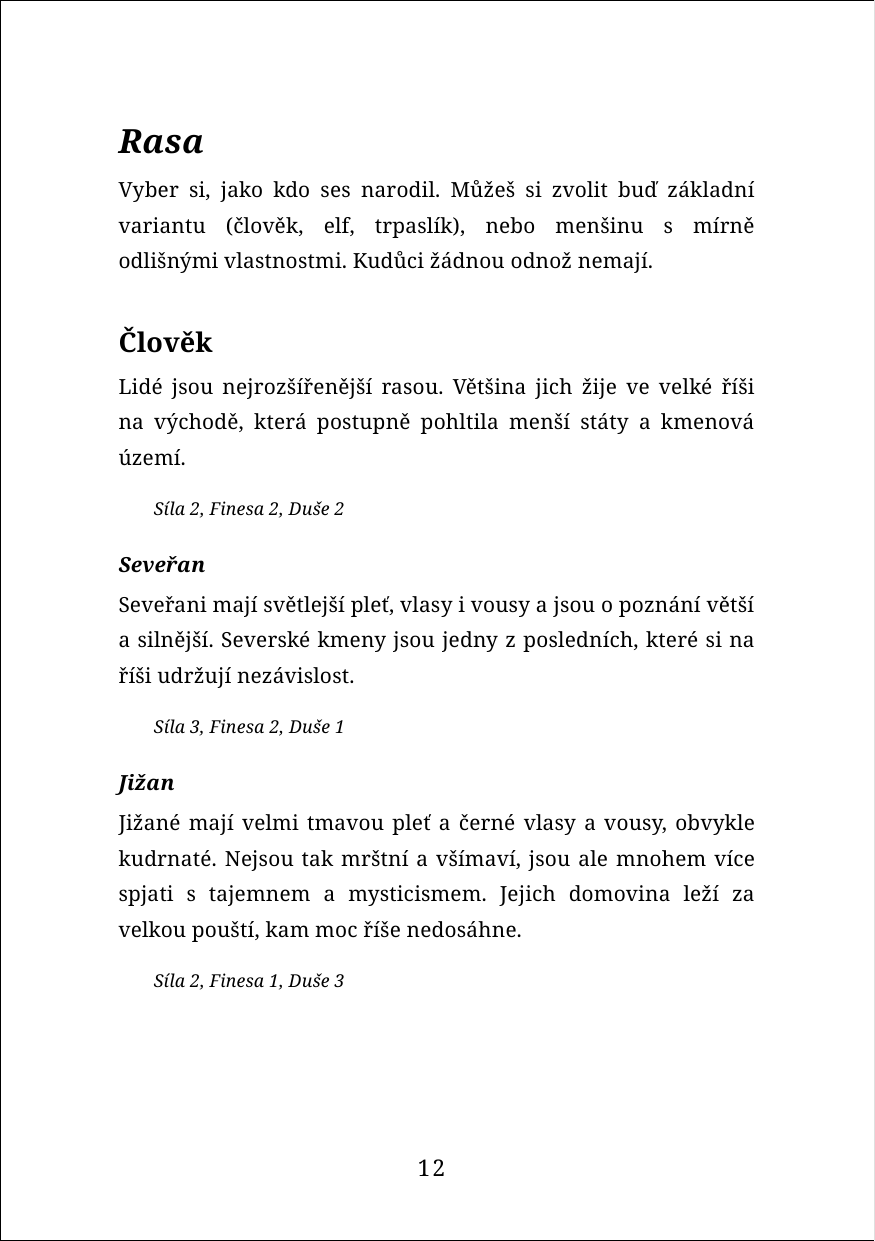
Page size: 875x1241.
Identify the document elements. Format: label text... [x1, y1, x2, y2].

subtitle Člověk [118, 323, 756, 360]
subtitle Jižan [118, 768, 756, 796]
list Síla 2, Finesa 2, Duše 2 [154, 496, 756, 520]
text Seveřani mají světlejší pleť, vlasy i vousy a jsou o poznání větší a silnější. Severské kmeny jsou jedny z posledních, které si na říši udržují nezávislost. [118, 590, 756, 689]
list Síla 3, Finesa 2, Duše 1 [154, 714, 756, 738]
text Jižané mají velmi tmavou pleť a černé vlasy a vousy, obvykle kudrnaté. Nejsou tak mrštní a všímaví, jsou ale mnohem více spjati s tajemnem a mysticismem. Jejich domovina leží za velkou pouští, kam moc říše nedosáhne. [118, 808, 756, 943]
text Vyber si, jako kdo ses narodil. Můžeš si zvolit buď základní variantu (člověk, elf, trpaslík), nebo menšinu s mírně odlišnými vlastnostmi. Kudůci žádnou odnož nemají. [118, 175, 756, 275]
list Síla 2, Finesa 1, Duše 3 [154, 968, 756, 992]
text Lidé jsou nejrozšířenější rasou. Většina jich žije ve velké říši na východě, která postupně pohltila menší státy a kmenová území. [118, 372, 756, 471]
subtitle Rasa [118, 118, 756, 164]
subtitle Seveřan [118, 550, 756, 578]
